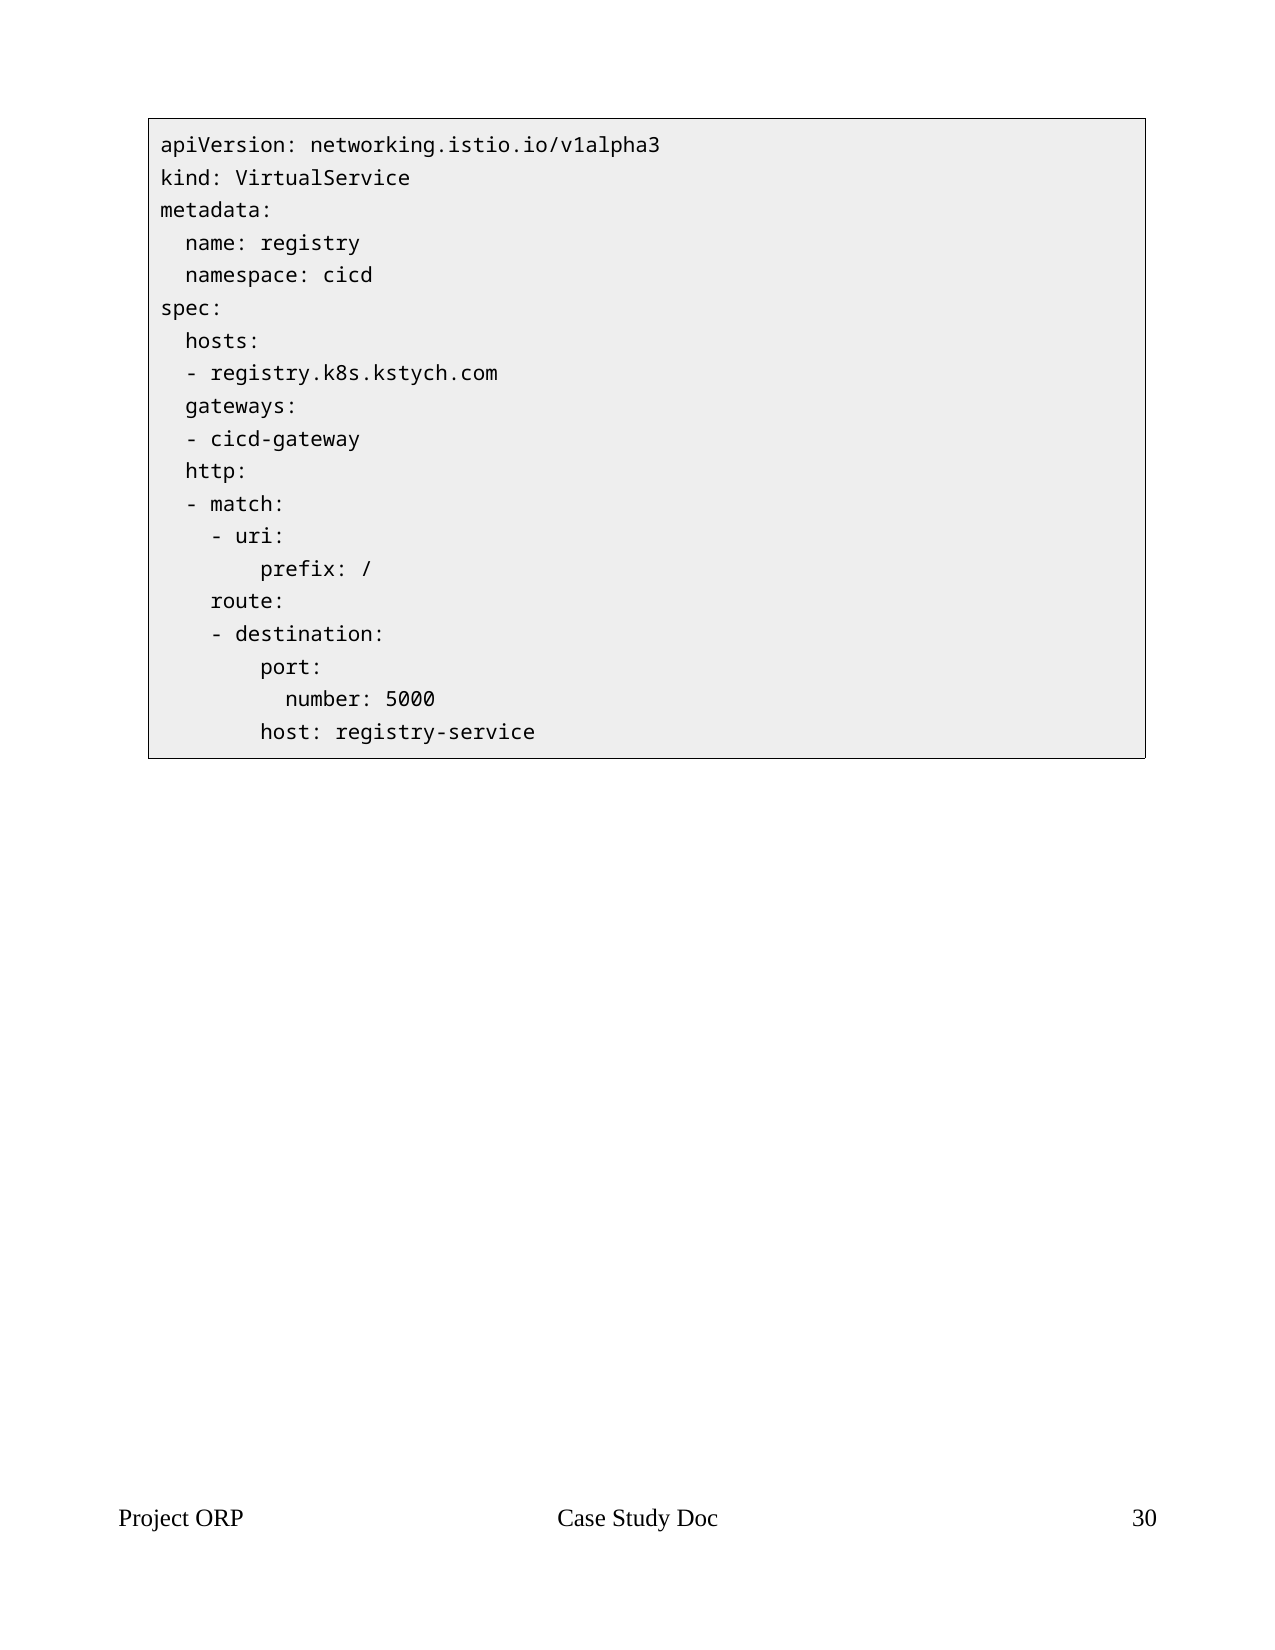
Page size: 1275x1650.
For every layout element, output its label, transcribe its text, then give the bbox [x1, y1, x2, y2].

text route: [149, 574, 1145, 607]
text http: [149, 444, 1145, 477]
text name: registry [149, 216, 1145, 248]
text - destination: [149, 607, 1145, 640]
text number: 5000 [149, 672, 1145, 705]
text namespace: cicd [149, 248, 1145, 281]
text hosts: [149, 314, 1145, 346]
text host: registry-service [149, 705, 1145, 758]
text metadata: [149, 183, 1145, 216]
text - registry.k8s.kstych.com [149, 346, 1145, 379]
text gateways: [149, 379, 1145, 412]
text apiVersion: networking.istio.io/v1alpha3 [149, 119, 1145, 151]
text - uri: [149, 509, 1145, 542]
text prefix: / [149, 542, 1145, 574]
text kind: VirtualService [149, 151, 1145, 183]
text port: [149, 640, 1145, 672]
text - match: [149, 477, 1145, 509]
text - cicd-gateway [149, 412, 1145, 444]
text spec: [149, 281, 1145, 314]
